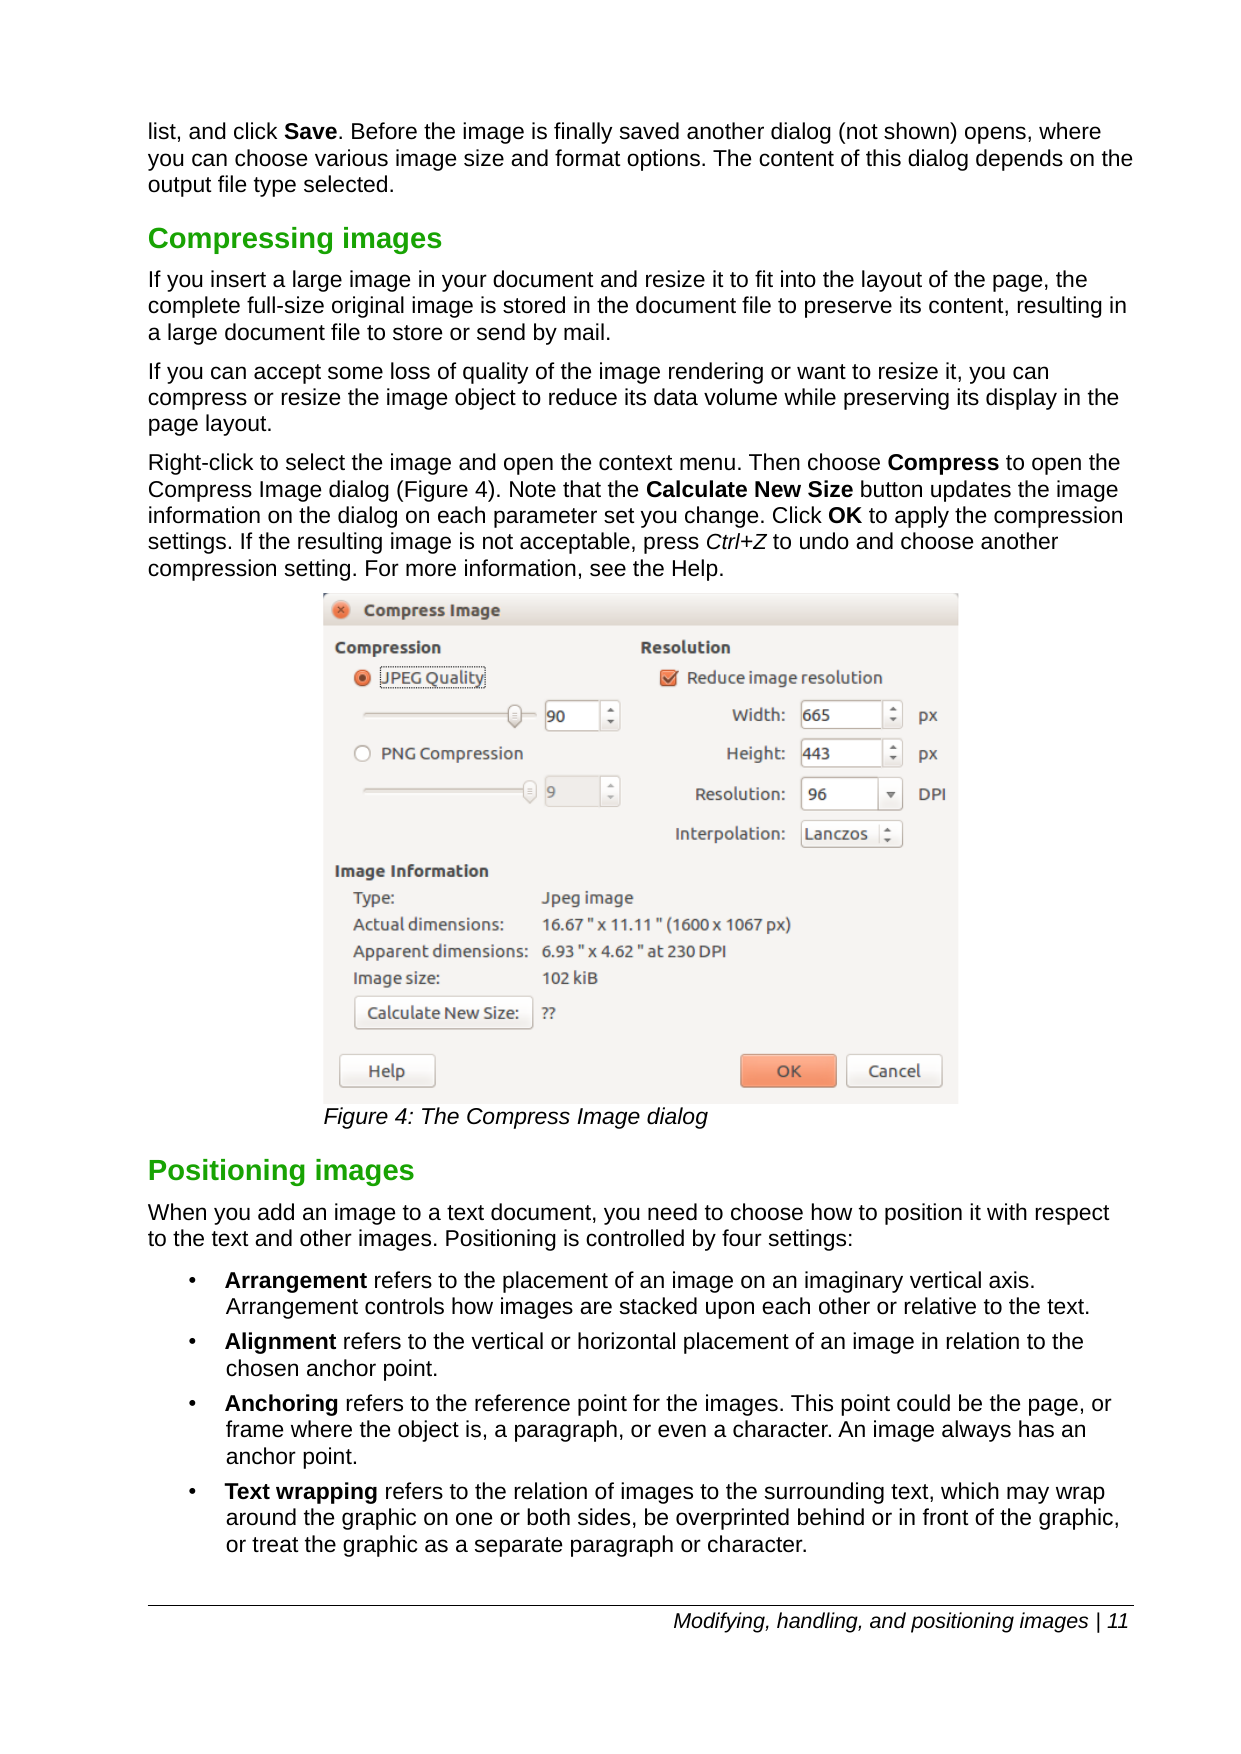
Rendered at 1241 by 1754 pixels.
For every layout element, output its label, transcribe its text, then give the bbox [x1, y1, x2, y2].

text Right-click to select the image and open the context menu. Then choose Compress to open the Compress Image dialog (Figure 4). Note that the Calculate New Size button updates the image information on the dialog on each parameter set you change. Click OK to apply the compression settings. If the resulting image is not acceptable, press Ctrl+Z to undo and choose another compression setting. For more information, see the Help. [148, 449, 1134, 581]
text When you add an image to a text document, you need to choose how to position it with respect to the text and other images. Positioning is controlled by four settings: [148, 1199, 1134, 1251]
subtitle Positioning images [148, 1153, 1134, 1187]
text If you insert a large image in your document and resize it to fit into the layout of the page, the complete full-size original image is stored in the document file to preserve its content, resulting in a large document file to store or send by mail. [148, 266, 1134, 345]
text If you can accept some loss of quality of the image rendering or want to resize it, you can compress or resize the image object to reduce its data volume while preserving its display in the page layout. [148, 358, 1134, 437]
list Arrangement refers to the placement of an image on an imaginary vertical axis. Arrangement controls how images are stacked upon each other or relative to the text. [185, 1264, 1134, 1319]
picture [323, 593, 959, 1104]
text list, and click Save. Before the image is finally saved another dialog (not shown) opens, where you can choose various image size and format options. The content of this dialog depends on the output file type selected. [148, 118, 1134, 197]
list Text wrapping refers to the relation of images to the surrounding text, which may wrap around the graphic on one or both sides, be overprinted behind or in front of the graphic, or treat the graphic as a separate paragraph or character. [185, 1475, 1134, 1560]
text Figure 4: The Compress Image dialog [323, 1104, 958, 1130]
subtitle Compressing images [148, 221, 1134, 254]
list Alignment refers to the vertical or horizontal placement of an image in relation to the chosen anchor point. [185, 1325, 1134, 1381]
list Anchoring refers to the reference point for the images. This point could be the page, or frame where the object is, a paragraph, or even a character. An image always has an anchor point. [185, 1387, 1134, 1469]
